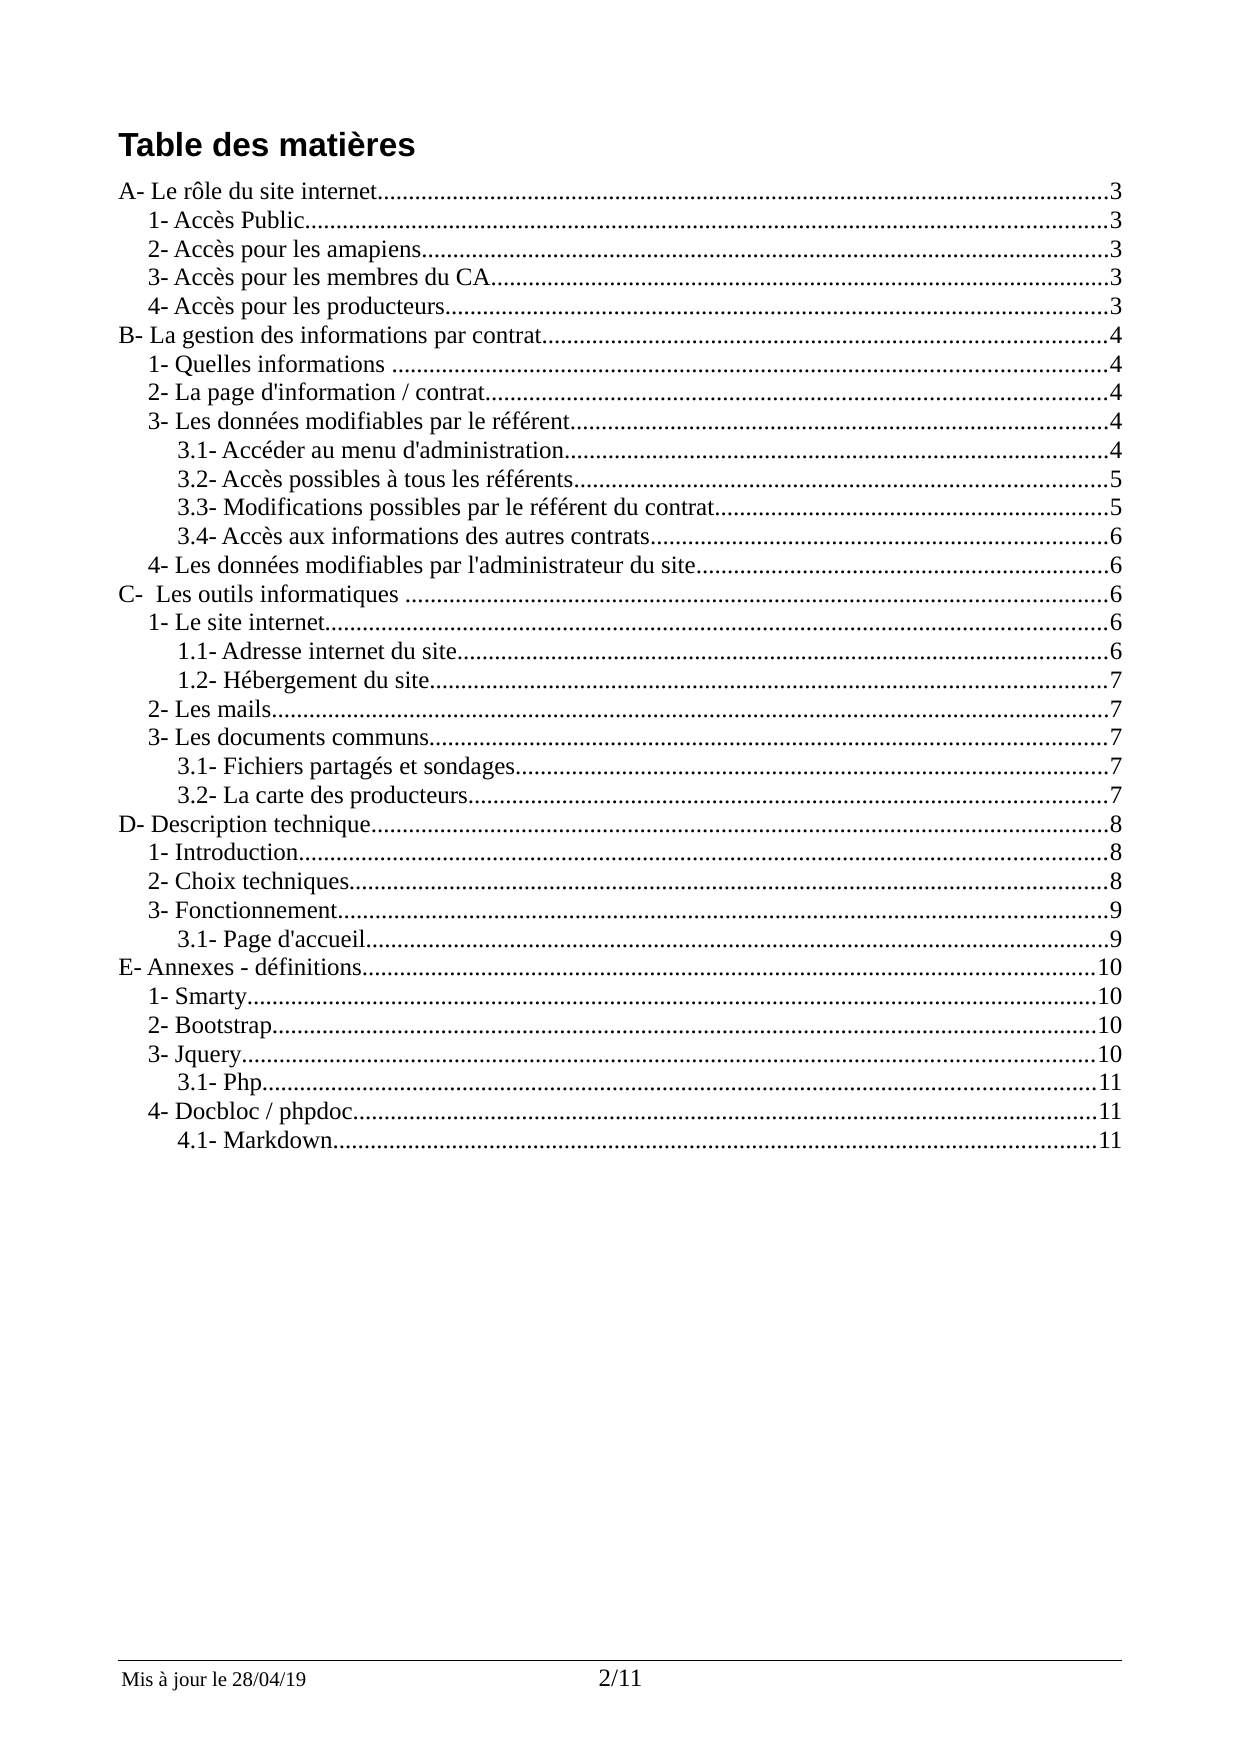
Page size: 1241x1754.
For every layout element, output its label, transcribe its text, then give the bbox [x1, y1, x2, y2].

text 3- Fonctionnement 9 [148, 895, 1122, 924]
text 3.2- La carte des producteurs 7 [177, 780, 1122, 809]
text B- La gestion des informations par contrat 4 [118, 320, 1122, 349]
text 4- Accès pour les producteurs 3 [148, 291, 1122, 320]
text 2- Les mails 7 [148, 694, 1122, 722]
text 2- Bootstrap 10 [148, 1010, 1122, 1039]
text 3- Accès pour les membres du CA 3 [148, 262, 1122, 291]
text 3.3- Modifications possibles par le référent du contrat 5 [177, 492, 1122, 521]
text 1.2- Hébergement du site 7 [177, 665, 1122, 694]
text 4.1- Markdown 11 [177, 1125, 1122, 1154]
text 2- La page d'information / contrat 4 [148, 377, 1122, 406]
text A- Le rôle du site internet 3 [118, 176, 1122, 205]
text 4- Les données modifiables par l'administrateur du site 6 [148, 550, 1122, 579]
text C- Les outils informatiques ... 6 [118, 579, 1122, 607]
subtitle Table des matières [118, 125, 1122, 164]
text E- Annexes - définitions 10 [118, 952, 1122, 981]
text 1- Introduction 8 [148, 837, 1122, 866]
text 4- Docbloc / phpdoc 11 [148, 1096, 1122, 1125]
text 2- Accès pour les amapiens 3 [148, 234, 1122, 262]
text 3.4- Accès aux informations des autres contrats 6 [177, 521, 1122, 550]
text 3.1- Php 11 [177, 1067, 1122, 1096]
text 3- Les données modifiables par le référent 4 [148, 406, 1122, 435]
text 3.2- Accès possibles à tous les référents 5 [177, 464, 1122, 492]
text 2- Choix techniques 8 [148, 866, 1122, 895]
text 1- Quelles informations ... 4 [148, 349, 1122, 377]
text 1- Le site internet 6 [148, 607, 1122, 636]
text 1.1- Adresse internet du site 6 [177, 636, 1122, 665]
text 1- Accès Public 3 [148, 205, 1122, 234]
text 3.1- Accéder au menu d'administration 4 [177, 435, 1122, 464]
text 3- Les documents communs 7 [148, 722, 1122, 751]
text D- Description technique 8 [118, 809, 1122, 837]
text 3- Jquery 10 [148, 1039, 1122, 1067]
text 1- Smarty 10 [148, 981, 1122, 1010]
text 3.1- Fichiers partagés et sondages 7 [177, 751, 1122, 780]
text 3.1- Page d'accueil 9 [177, 924, 1122, 952]
